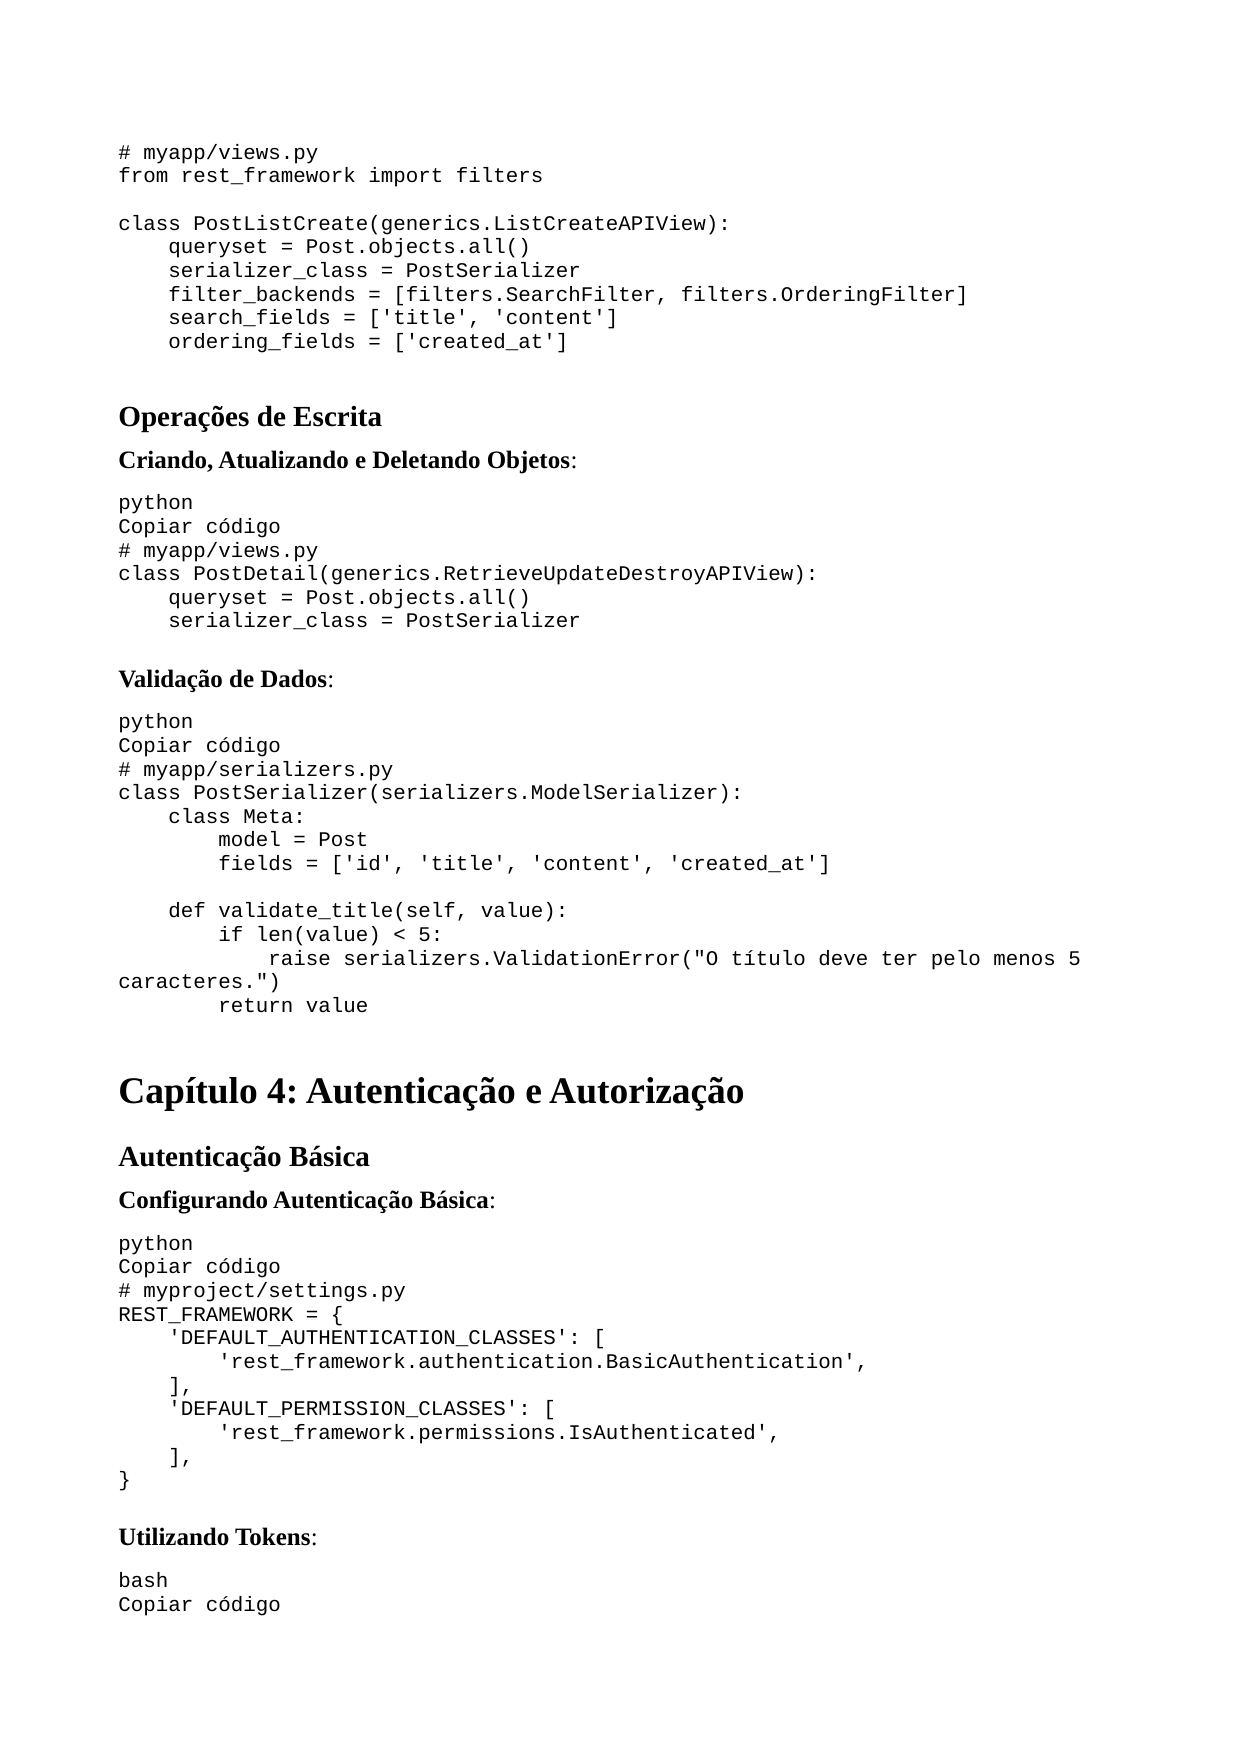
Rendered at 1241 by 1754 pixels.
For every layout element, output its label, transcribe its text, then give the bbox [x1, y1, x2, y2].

text return value [118, 995, 1122, 1019]
text class PostListCreate(generics.ListCreateAPIView): [118, 213, 1122, 236]
text ], [118, 1375, 1122, 1398]
text fields = ['id', 'title', 'content', 'created_at'] [118, 853, 1122, 877]
text python [118, 711, 1122, 735]
text python [118, 492, 1122, 516]
text Copiar código [118, 735, 1122, 758]
subtitle Autenticação Básica [118, 1139, 1122, 1173]
subtitle Operações de Escrita [118, 399, 1122, 432]
text # myapp/views.py [118, 539, 1122, 563]
text class PostDetail(generics.RetrieveUpdateDestroyAPIView): [118, 563, 1122, 587]
text model = Post [118, 829, 1122, 853]
text REST_FRAMEWORK = { [118, 1304, 1122, 1327]
text class PostSerializer(serializers.ModelSerializer): [118, 782, 1122, 806]
text # myproject/settings.py [118, 1280, 1122, 1304]
text # myapp/views.py [118, 142, 1122, 165]
text ordering_fields = ['created_at'] [118, 331, 1122, 354]
text raise serializers.ValidationError("O título deve ter pelo menos 5 caracteres.") [118, 948, 1122, 995]
text queryset = Post.objects.all() [118, 587, 1122, 611]
text def validate_title(self, value): [118, 900, 1122, 924]
text filter_backends = [filters.SearchFilter, filters.OrderingFilter] [118, 284, 1122, 307]
text if len(value) < 5: [118, 924, 1122, 948]
text Validação de Dados: [118, 664, 1122, 692]
text 'rest_framework.authentication.BasicAuthentication', [118, 1351, 1122, 1375]
text queryset = Post.objects.all() [118, 236, 1122, 260]
text python [118, 1233, 1122, 1256]
text serializer_class = PostSerializer [118, 611, 1122, 634]
text # myapp/serializers.py [118, 758, 1122, 782]
text from rest_framework import filters [118, 165, 1122, 189]
text ], [118, 1446, 1122, 1469]
text 'DEFAULT_AUTHENTICATION_CLASSES': [ [118, 1327, 1122, 1351]
text 'DEFAULT_PERMISSION_CLASSES': [ [118, 1398, 1122, 1422]
subtitle Capítulo 4: Autenticação e Autorização [118, 1069, 1122, 1112]
text Copiar código [118, 1256, 1122, 1280]
text Copiar código [118, 1594, 1122, 1617]
text } [118, 1469, 1122, 1493]
text Copiar código [118, 516, 1122, 539]
text bash [118, 1570, 1122, 1594]
text class Meta: [118, 806, 1122, 829]
text serializer_class = PostSerializer [118, 260, 1122, 284]
text Utilizando Tokens: [118, 1522, 1122, 1551]
text Criando, Atualizando e Deletando Objetos: [118, 445, 1122, 473]
text 'rest_framework.permissions.IsAuthenticated', [118, 1422, 1122, 1446]
text Configurando Autenticação Básica: [118, 1185, 1122, 1214]
text search_fields = ['title', 'content'] [118, 307, 1122, 331]
